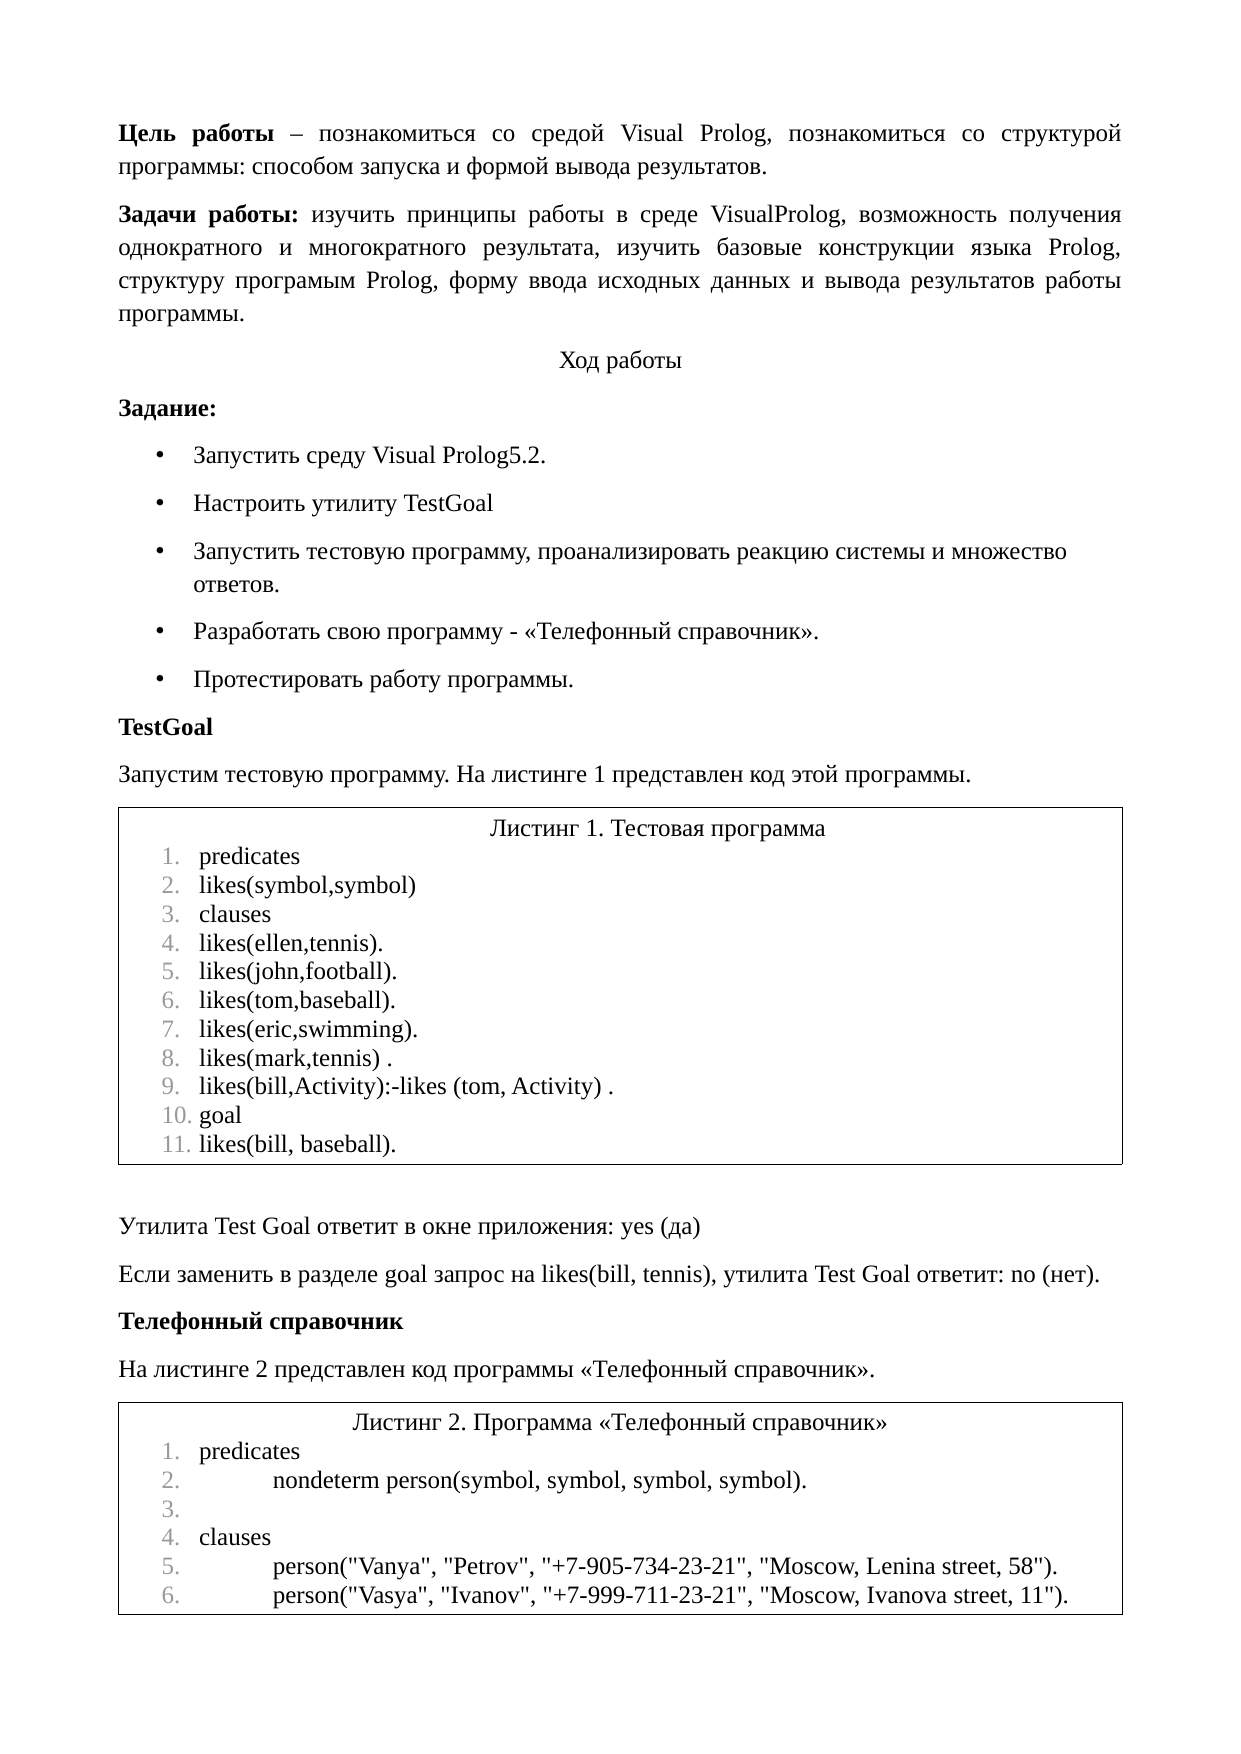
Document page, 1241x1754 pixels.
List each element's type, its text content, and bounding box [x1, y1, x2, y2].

list Запустить среду Visual Prolog5.2. [156, 441, 1122, 469]
text TestGoal [118, 712, 1122, 740]
text Ход работы [118, 345, 1122, 374]
list Протестировать работу программы. [156, 664, 1122, 693]
list Разработать свою программу - «Телефонный справочник». [156, 616, 1122, 645]
text Цель работы – познакомиться со средой Visual Prolog, познакомиться со структурой программы: способом запуска и формой вывода результатов. [118, 118, 1122, 180]
text Если заменить в разделе goal запрос на likes(bill, tennis), утилита Test Goal ответит: no (нет). [118, 1259, 1122, 1287]
table_header Листинг 2. Программа «Телефонный справочник» predicates nondeterm person(symbol, symbol, symbol, symbol). clauses person("Vanya", "Petrov", "+7-905-734-23-21", "Moscow, Lenina street, 58"). person("Vasya", "Ivanov", "+7-999-711-23-21", "Moscow, Ivanova street, 11"). person("Vanya", "Sidorov", "+7-915-721-32-21", "Moscow, Yandex street, 51"). person("Misha", "Grachov", "+7-922-111-23-43", "Moscow, Vasya street, 111"). person("Grisha", "Lohov", "+7-911-872-23-11", "Moscow, Uiiii street, 1"). person("Kolya", "Kokov", "+7-921-123-56-21", "Moscow, Blabla street, 21"). goal write("Input name:"), nl, readln(Name), person(Name,Surname,Number,Adress), nl. [119, 1403, 1122, 1614]
text Задание: [118, 393, 1122, 422]
text Утилита Test Goal ответит в окне приложения: yes (да) [118, 1211, 1122, 1240]
text Задачи работы: изучить принципы работы в среде VisualProlog, возможность получения однократного и многократного результата, изучить базовые конструкции языка Prolog, структуру програмым Prolog, форму ввода исходных данных и вывода результатов работы программы. [118, 199, 1122, 327]
list Настроить утилиту TestGoal [156, 488, 1122, 517]
text Телефонный справочник [118, 1306, 1122, 1335]
list Запустить тестовую программу, проанализировать реакцию системы и множество ответов. [156, 536, 1122, 598]
table_header Листинг 1. Тестовая программа predicates likes(symbol,symbol) clauses likes(ellen,tennis). likes(john,football). likes(tom,baseball). likes(eric,swimming). likes(mark,tennis) . likes(bill,Activity):-likes (tom, Activity) . goal likes(bill, baseball). [119, 808, 1122, 1163]
text Запустим тестовую программу. На листинге 1 представлен код этой программы. [118, 759, 1122, 788]
text На листинге 2 представлен код программы «Телефонный справочник». [118, 1354, 1122, 1383]
